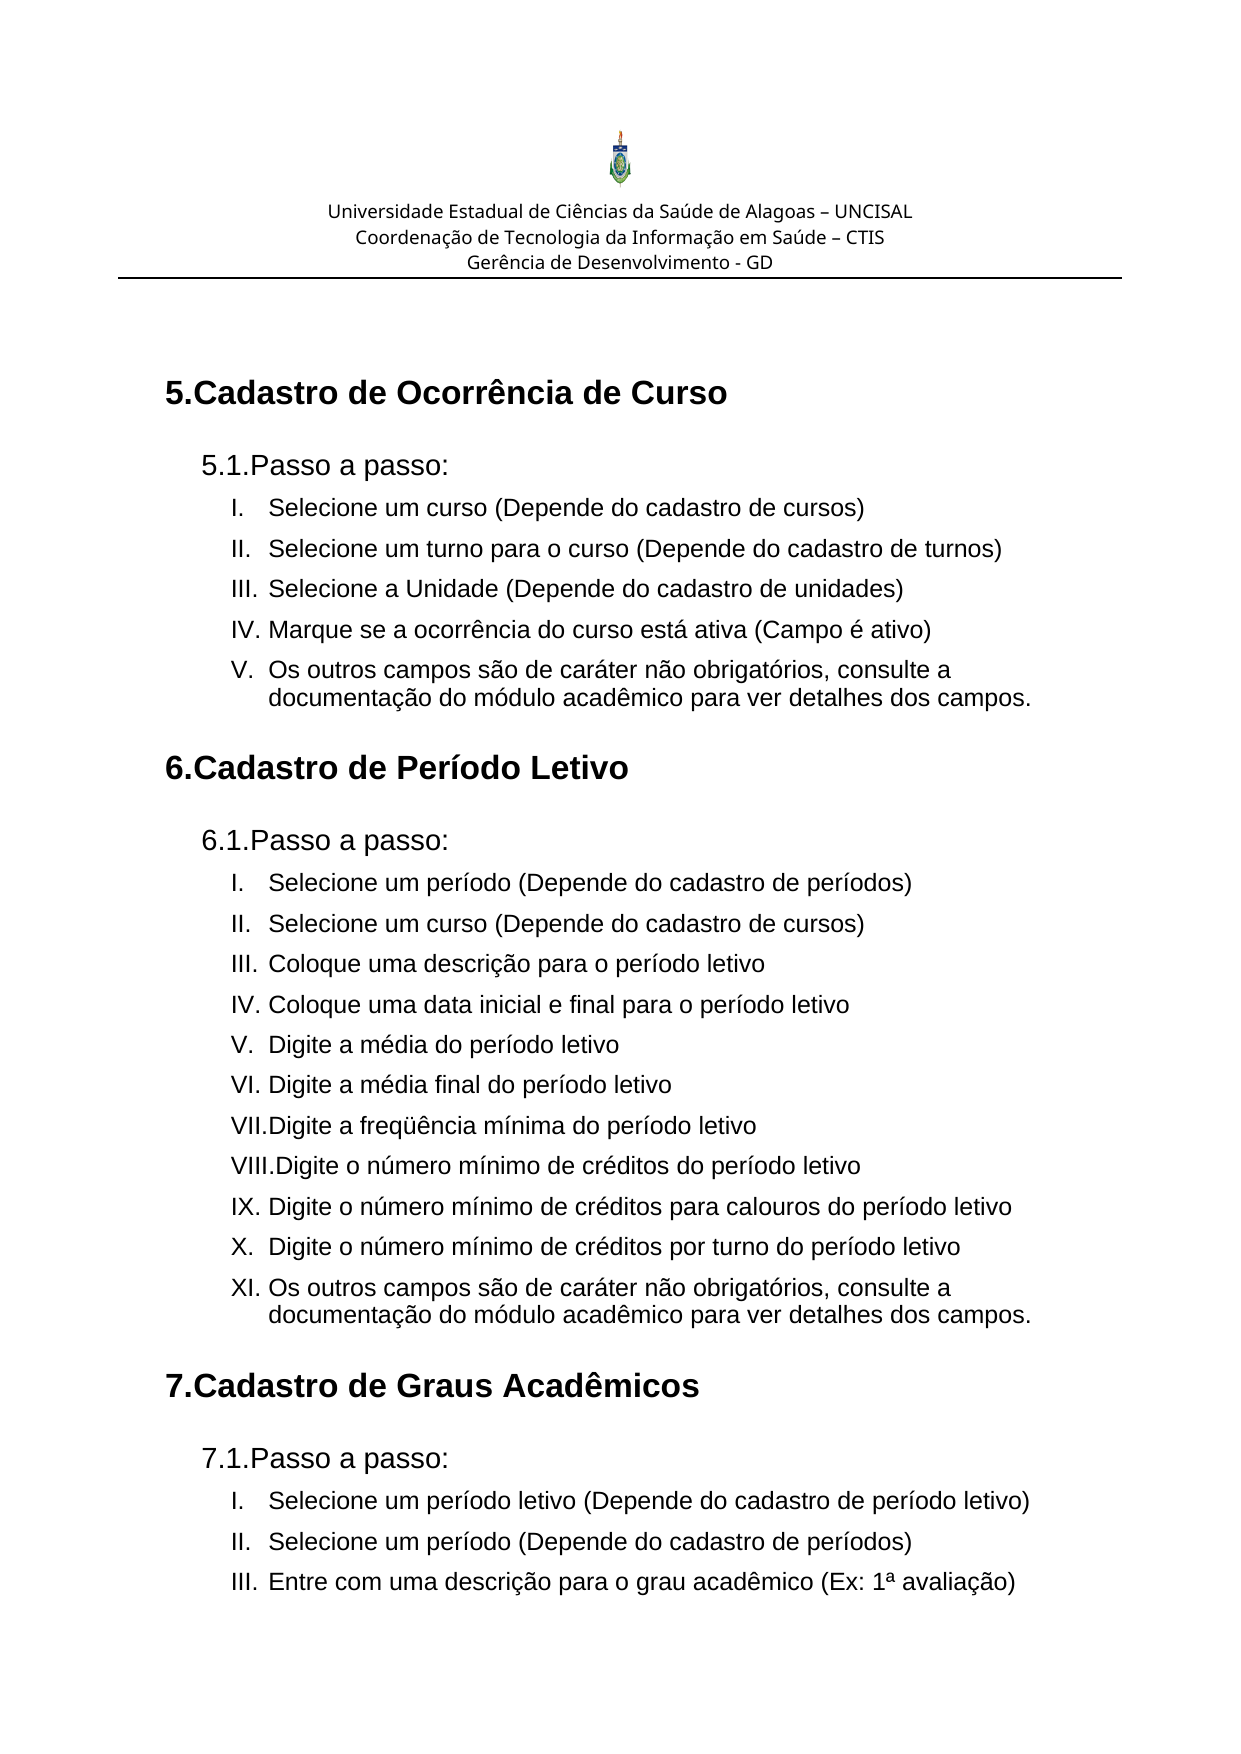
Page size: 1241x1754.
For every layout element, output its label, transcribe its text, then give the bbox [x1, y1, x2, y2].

subtitle Passo a passo: [193, 824, 1122, 857]
list Selecione um período letivo (Depende do cadastro de período letivo) [231, 1487, 1122, 1515]
list Coloque uma descrição para o período letivo [231, 950, 1122, 978]
subtitle Passo a passo: [193, 449, 1122, 482]
list Digite o número mínimo de créditos para calouros do período letivo [231, 1193, 1122, 1221]
list Entre com uma descrição para o grau acadêmico (Ex: 1ª avaliação) [231, 1568, 1122, 1596]
list Coloque uma data inicial e final para o período letivo [231, 991, 1122, 1018]
subtitle Cadastro de Graus Acadêmicos [156, 1367, 1122, 1404]
list Digite o número mínimo de créditos do período letivo [231, 1152, 1122, 1180]
list Digite a média do período letivo [231, 1031, 1122, 1059]
list Selecione um curso (Depende do cadastro de cursos) [231, 910, 1122, 938]
list Marque se a ocorrência do curso está ativa (Campo é ativo) [231, 615, 1122, 643]
subtitle Cadastro de Ocorrência de Curso [156, 374, 1122, 412]
subtitle Cadastro de Período Letivo [156, 749, 1122, 787]
subtitle Passo a passo: [193, 1442, 1122, 1474]
list Selecione um período (Depende do cadastro de períodos) [231, 1527, 1122, 1555]
list Digite a freqüência mínima do período letivo [231, 1112, 1122, 1140]
list Os outros campos são de caráter não obrigatórios, consulte a documentação do módulo acadêmico para ver detalhes dos campos. [231, 1273, 1122, 1329]
list Selecione um curso (Depende do cadastro de cursos) [231, 494, 1122, 522]
list Selecione um período (Depende do cadastro de períodos) [231, 869, 1122, 897]
list Digite a média final do período letivo [231, 1071, 1122, 1099]
list Selecione a Unidade (Depende do cadastro de unidades) [231, 575, 1122, 603]
list Digite o número mínimo de créditos por turno do período letivo [231, 1233, 1122, 1261]
list Selecione um turno para o curso (Depende do cadastro de turnos) [231, 534, 1122, 562]
picture [608, 127, 632, 190]
list Os outros campos são de caráter não obrigatórios, consulte a documentação do módulo acadêmico para ver detalhes dos campos. [231, 656, 1122, 712]
